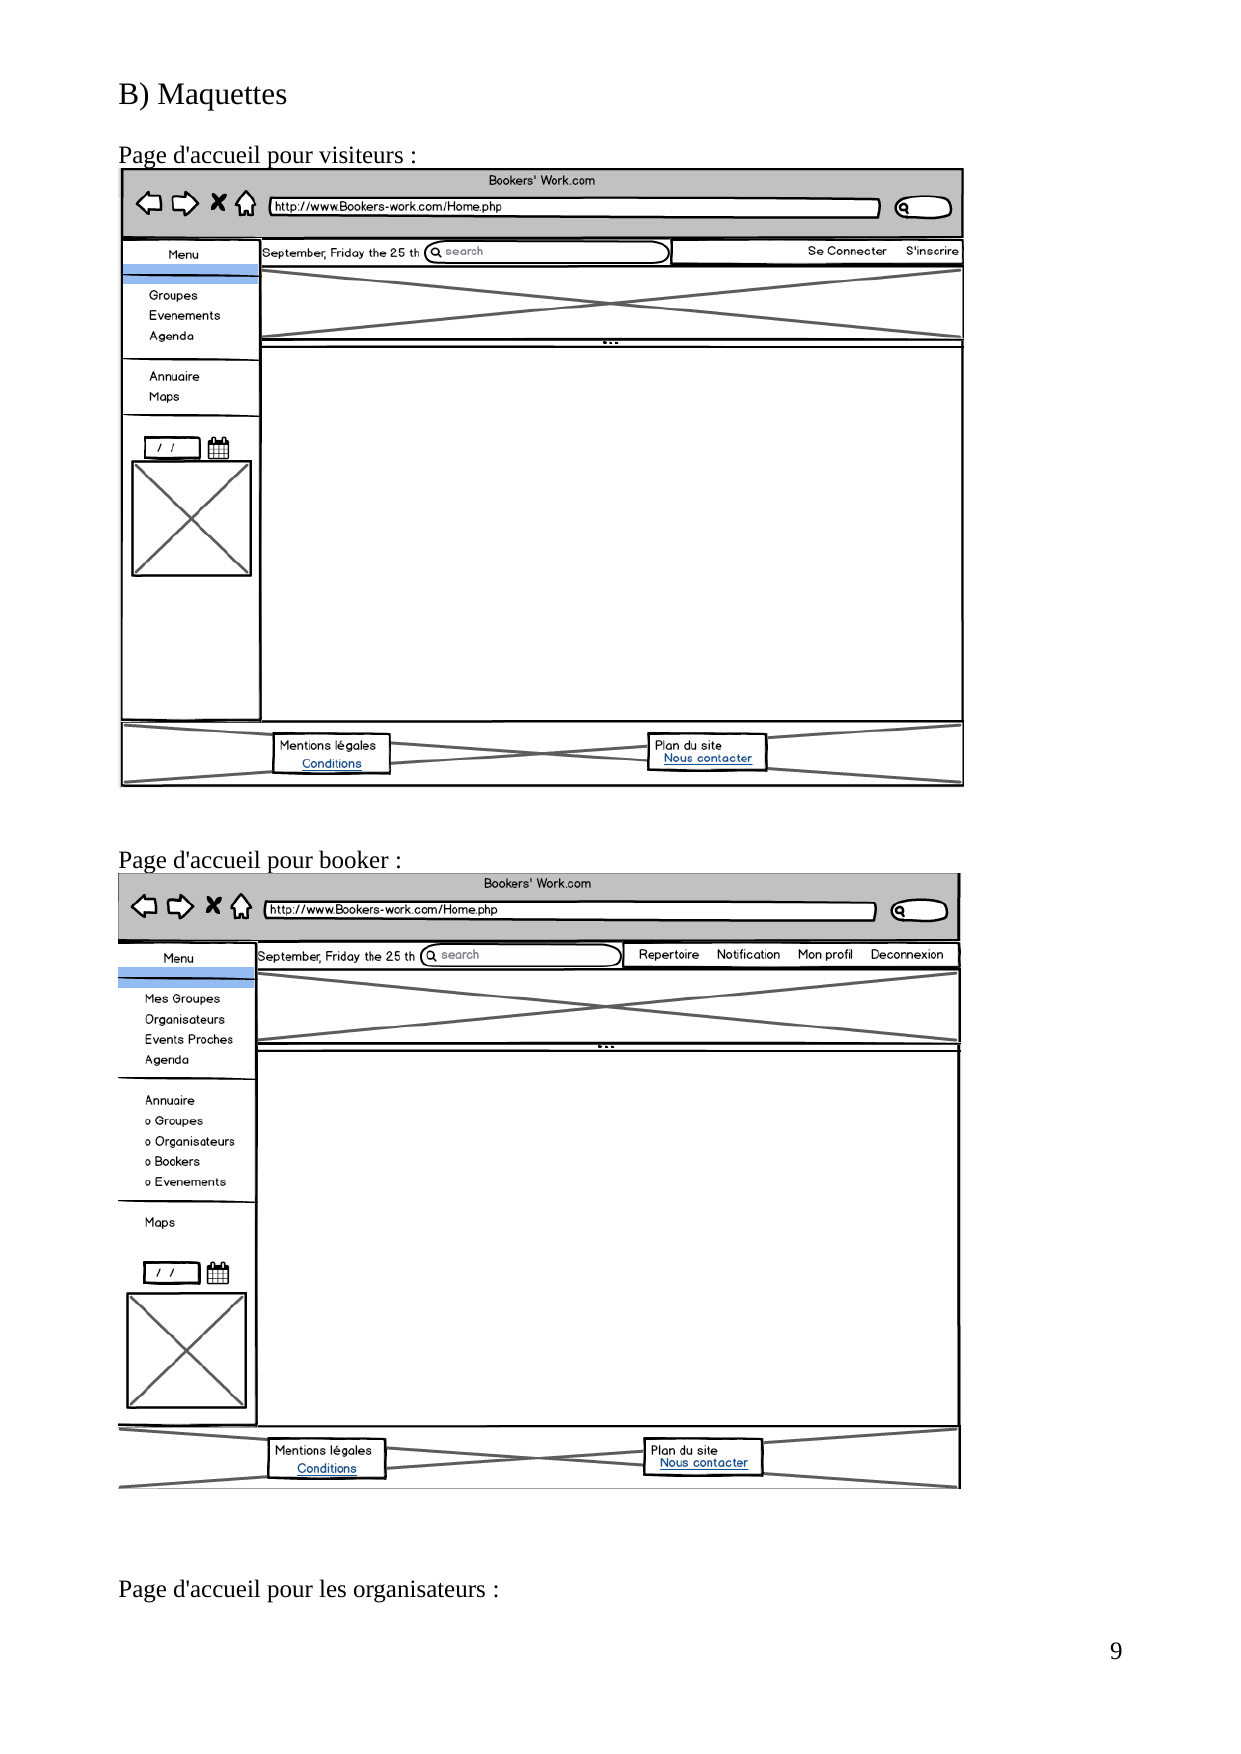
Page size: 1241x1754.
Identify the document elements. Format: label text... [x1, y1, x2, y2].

text Page d'accueil pour booker : [118, 845, 1122, 874]
text Page d'accueil pour les organisateurs : [118, 1574, 1122, 1603]
text B) Maquettes [118, 75, 1122, 111]
text Page d'accueil pour visiteurs : [118, 140, 1122, 168]
